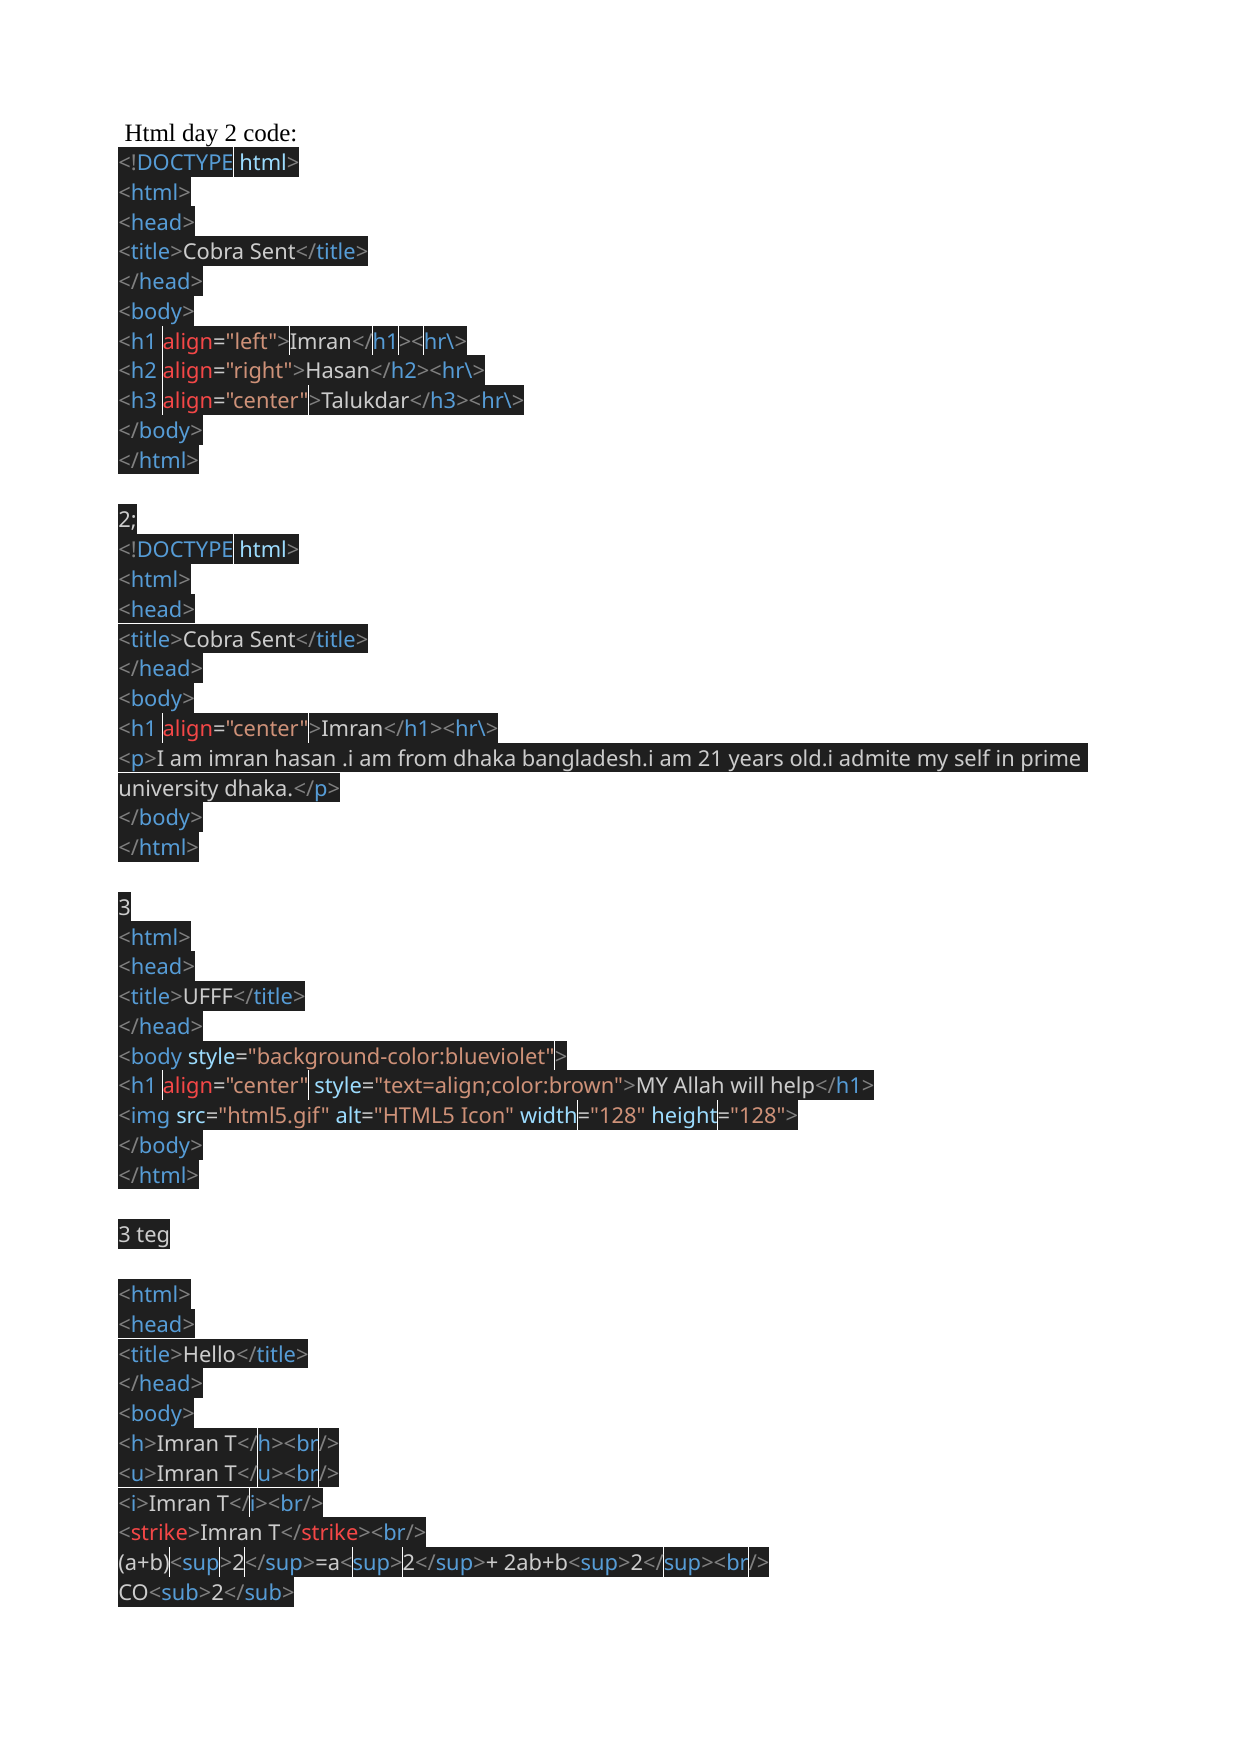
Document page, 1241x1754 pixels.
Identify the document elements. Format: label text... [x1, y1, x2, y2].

text <body> [118, 1398, 1122, 1428]
text <head> [118, 594, 1122, 623]
text <h>Imran T</h><br/> [118, 1428, 1122, 1458]
text 3 [118, 892, 1122, 921]
text <body> [118, 296, 1122, 326]
text <body> [118, 683, 1122, 713]
text <body style="background-color:blueviolet"> [118, 1041, 1122, 1070]
text <head> [118, 1309, 1122, 1338]
text <u>Imran T</u><br/> [118, 1458, 1122, 1487]
text <h1 align="center">Imran</h1><hr\> [118, 713, 1122, 743]
text <html> [118, 564, 1122, 594]
text <title>UFFF</title> [118, 981, 1122, 1011]
text <h1 align="center" style="text=align;color:brown">MY Allah will help</h1> [118, 1070, 1122, 1100]
text <title>Cobra Sent</title> [118, 236, 1122, 266]
text <html> [118, 177, 1122, 206]
text Html day 2 code: [118, 118, 1122, 147]
text 3 teg [118, 1219, 1122, 1249]
text <!DOCTYPE html> [118, 534, 1122, 564]
text </html> [118, 1160, 1122, 1189]
text <title>Cobra Sent</title> [118, 623, 1122, 653]
text <p>I am imran hasan .i am from dhaka bangladesh.i am 21 years old.i admite my self in prime university dhaka.</p> [118, 743, 1122, 802]
text </html> [118, 445, 1122, 474]
text (a+b)<sup>2</sup>=a<sup>2</sup>+ 2ab+b<sup>2</sup><br/> [118, 1547, 1122, 1577]
text </head> [118, 653, 1122, 683]
text 2; [118, 504, 1122, 534]
text </head> [118, 266, 1122, 296]
text <i>Imran T</i><br/> [118, 1487, 1122, 1517]
text </body> [118, 415, 1122, 445]
text <head> [118, 206, 1122, 236]
text <h2 align="right">Hasan</h2><hr\> [118, 355, 1122, 385]
text <head> [118, 951, 1122, 981]
text <h1 align="left">Imran</h1><hr\> [118, 326, 1122, 355]
text <!DOCTYPE html> [118, 147, 1122, 177]
text <html> [118, 1279, 1122, 1309]
text <h3 align="center">Talukdar</h3><hr\> [118, 385, 1122, 415]
text <strike>Imran T</strike><br/> [118, 1517, 1122, 1547]
text <title>Hello</title> [118, 1338, 1122, 1368]
text CO<sub>2</sub> [118, 1577, 1122, 1607]
text </head> [118, 1368, 1122, 1398]
text </body> [118, 1130, 1122, 1160]
text <img src="html5.gif" alt="HTML5 Icon" width="128" height="128"> [118, 1100, 1122, 1130]
text <html> [118, 921, 1122, 951]
text </head> [118, 1011, 1122, 1041]
text </html> [118, 832, 1122, 862]
text </body> [118, 802, 1122, 832]
